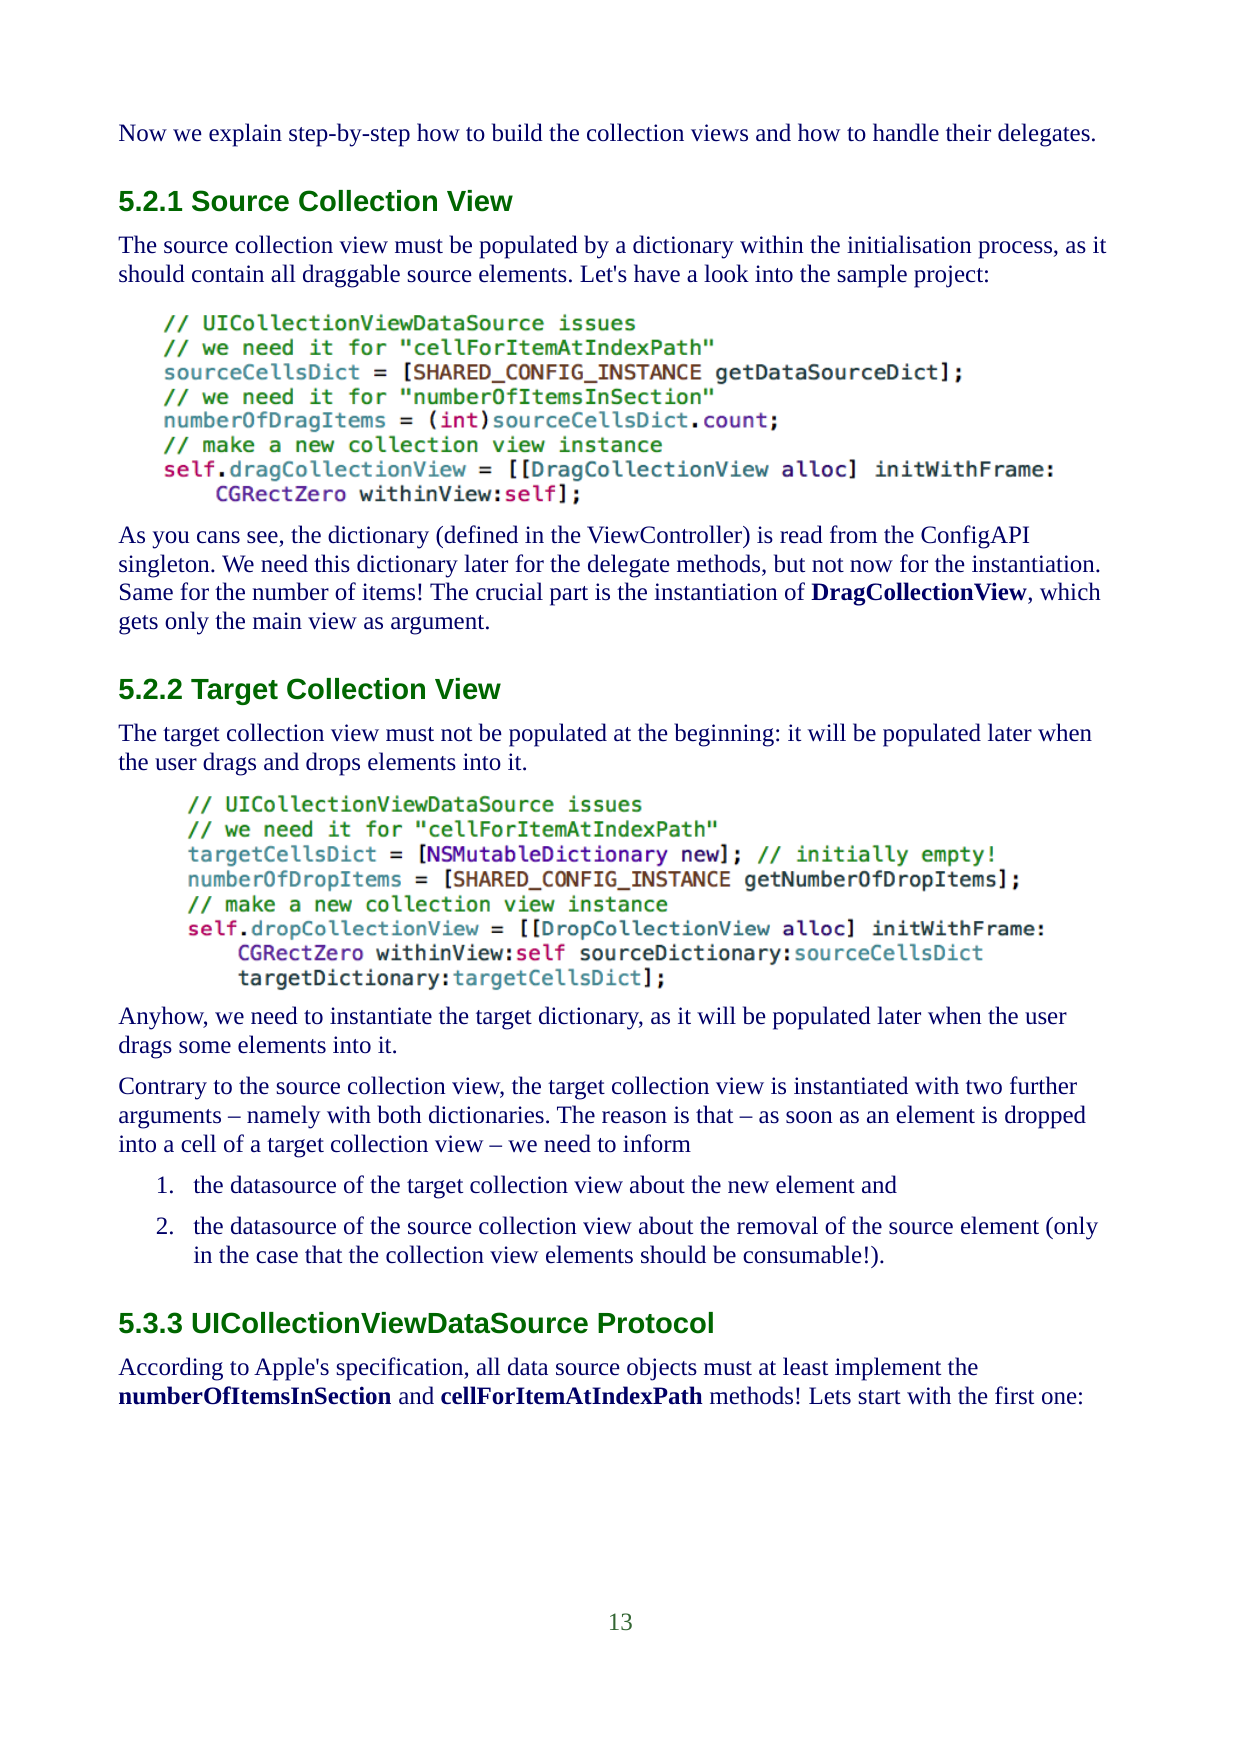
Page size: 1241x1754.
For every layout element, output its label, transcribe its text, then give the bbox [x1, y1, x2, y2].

text As you cans see, the dictionary (defined in the ViewController) is read from the ConfigAPI singleton. We need this dictionary later for the delegate methods, but not now for the instantiation. Same for the number of items! The crucial part is the instantiation of DragCollectionView, which gets only the main view as argument. [118, 300, 1122, 635]
text The source collection view must be populated by a dictionary within the initialisation process, as it should contain all draggable source elements. Let's have a look into the sample project: [118, 230, 1122, 288]
text Anyhow, we need to instantiate the target dictionary, as it will be populated later when the user drags some elements into it. [118, 788, 1122, 1059]
list the datasource of the target collection view about the new element and [156, 1170, 1122, 1199]
text Contrary to the source collection view, the target collection view is instantiated with two further arguments – namely with both dictionaries. The reason is that – as soon as an element is dropped into a cell of a target collection view – we need to inform [118, 1071, 1122, 1157]
text Now we explain step-by-step how to build the collection views and how to handle their delegates. [118, 118, 1122, 147]
list the datasource of the source collection view about the removal of the source element (only in the case that the collection view elements should be consumable!). [156, 1211, 1122, 1269]
subtitle 5.2.2 Target Collection View [118, 672, 1122, 706]
subtitle 5.3.3 UICollectionViewDataSource Protocol [118, 1306, 1122, 1340]
text The target collection view must not be populated at the beginning: it will be populated later when the user drags and drops elements into it. [118, 718, 1122, 776]
picture [171, 788, 1070, 1002]
picture [145, 300, 1095, 520]
text According to Apple's specification, all data source objects must at least implement the numberOfItemsInSection and cellForItemAtIndexPath methods! Lets start with the first one: [118, 1352, 1122, 1410]
subtitle 5.2.1 Source Collection View [118, 184, 1122, 218]
